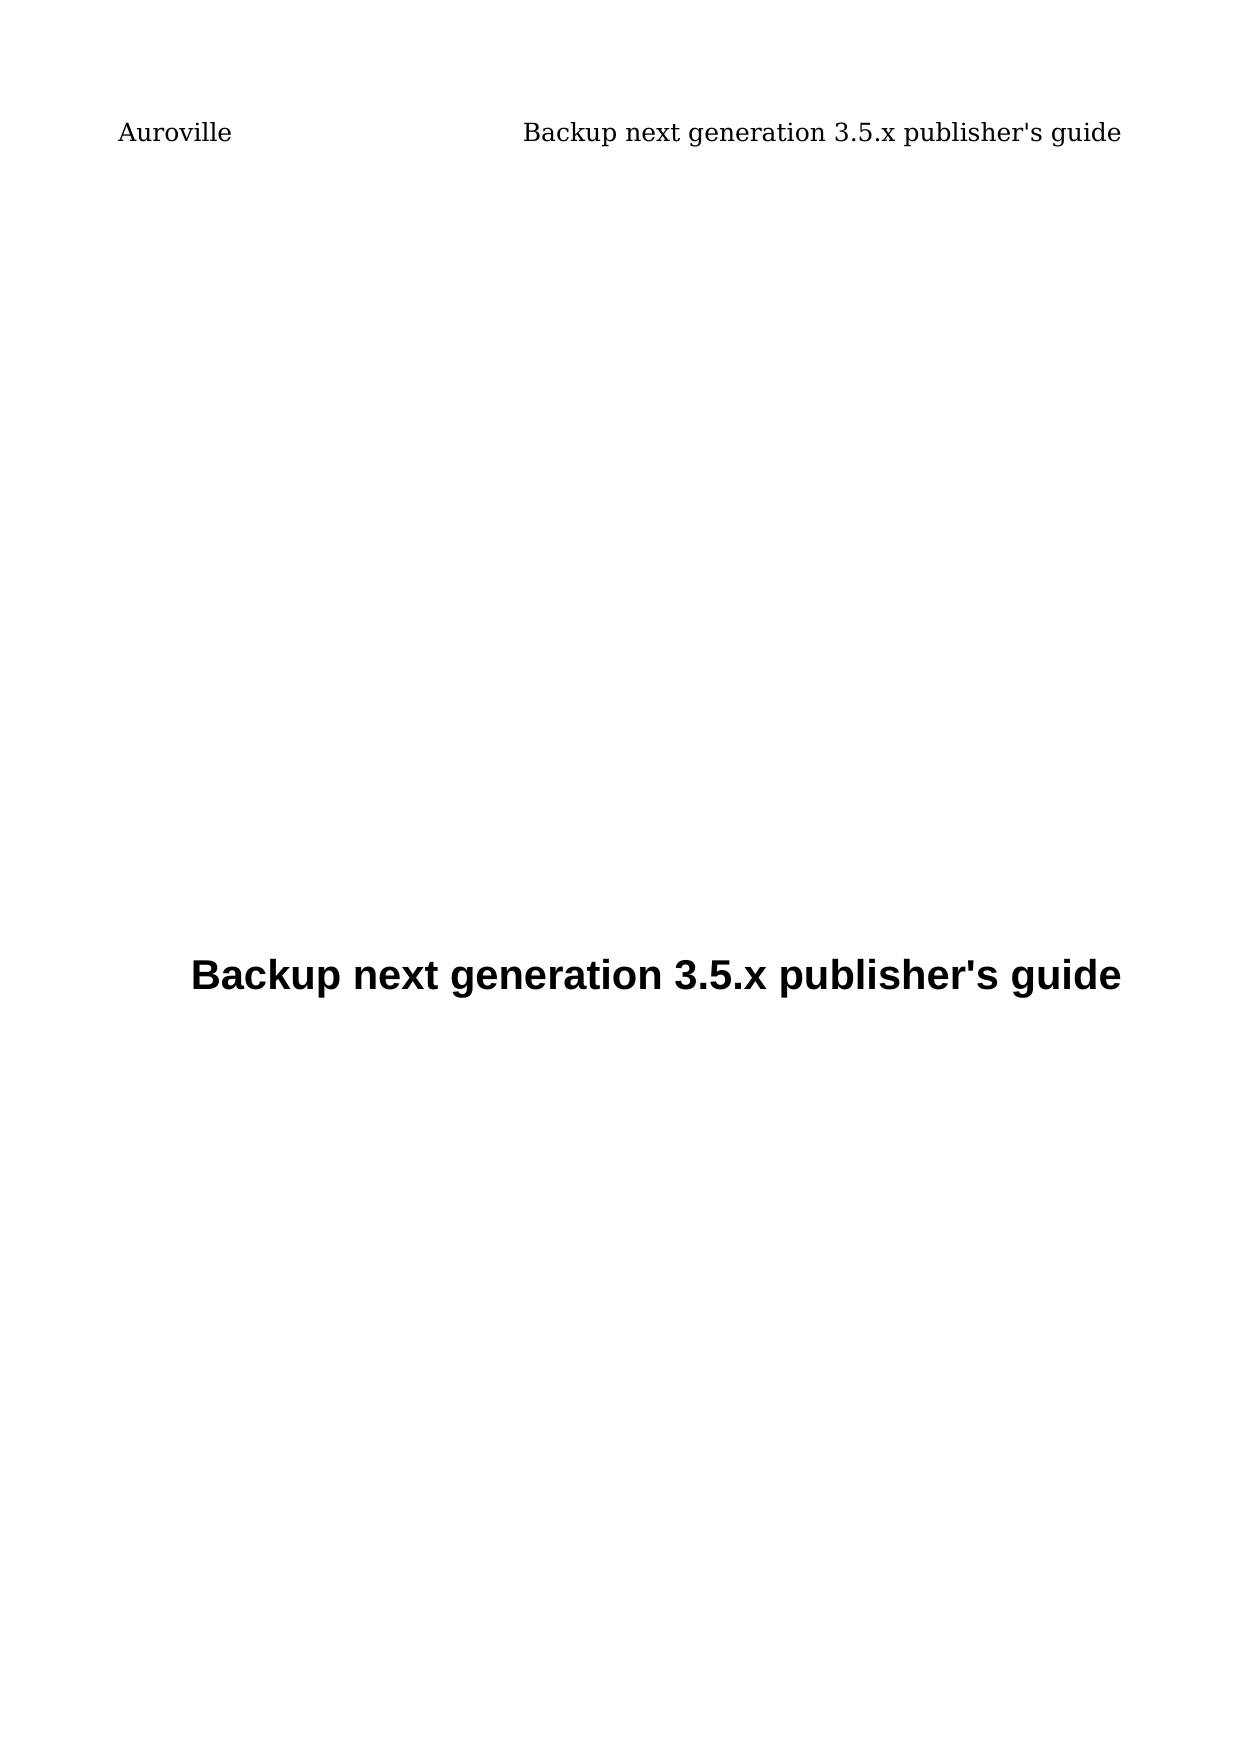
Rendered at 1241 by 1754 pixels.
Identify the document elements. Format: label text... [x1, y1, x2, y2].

text Backup next generation 3.5.x publisher's guide [118, 951, 1122, 998]
text Auroville Backup next generation 3.5.x publisher's guide [118, 118, 1122, 147]
